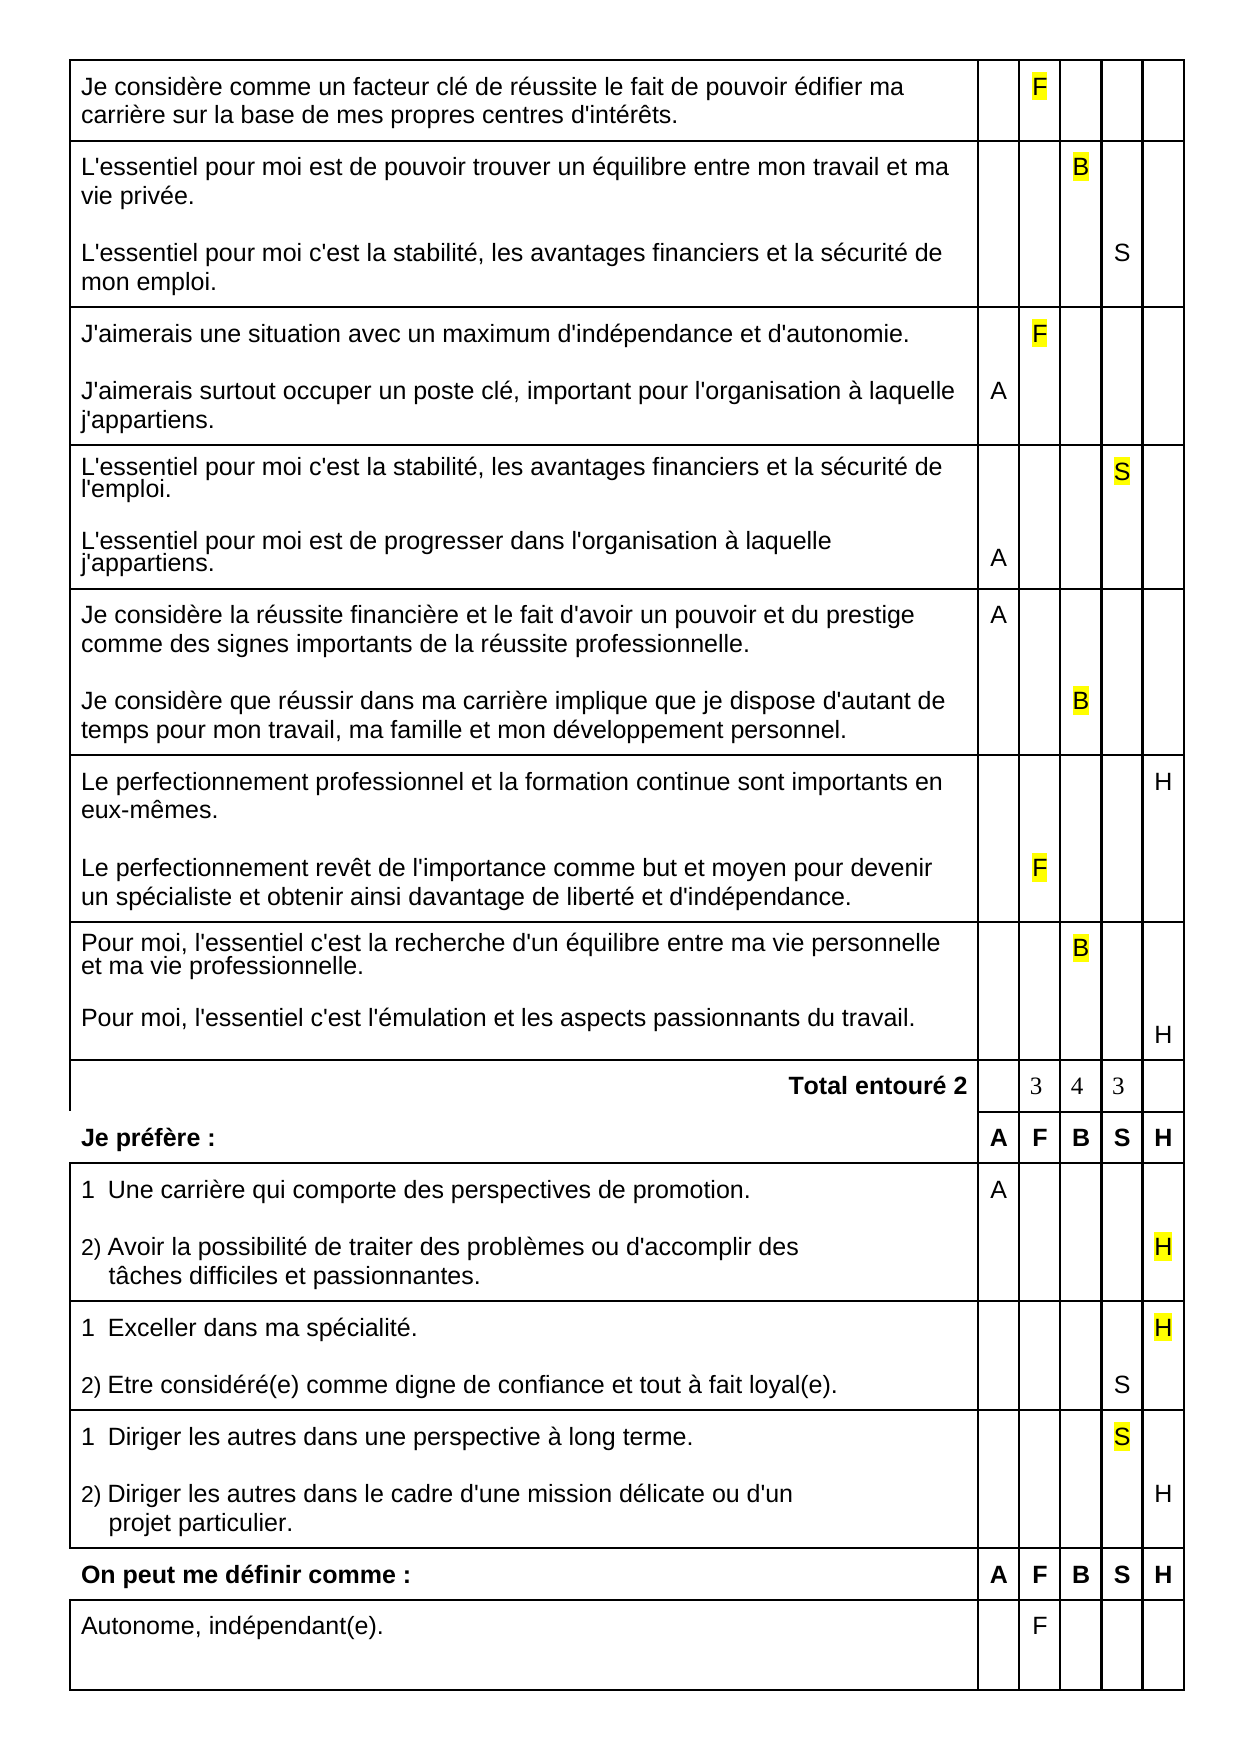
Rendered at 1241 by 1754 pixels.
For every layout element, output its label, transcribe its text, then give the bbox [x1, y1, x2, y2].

table_cell A [979, 308, 1018, 444]
table_cell Je considère la réussite financière et le fait d'avoir un pouvoir et du prestige comme des signes importants de la réussite professionnelle. Je considère que réussir dans ma carrière implique que je dispose d'autant de temps pour mon travail, ma famille et mon développement personnel. [71, 590, 977, 754]
table_cell L'essentiel pour moi est de pouvoir trouver un équilibre entre mon travail et ma vie privée. L'essentiel pour moi c'est la stabilité, les avantages financiers et la sécurité de mon emploi. [71, 142, 977, 306]
table_cell [1020, 923, 1059, 1059]
table_cell S [1103, 1411, 1141, 1547]
table_cell B [1061, 590, 1100, 754]
table_cell [979, 923, 1018, 1059]
table_cell 3 [1020, 1061, 1059, 1111]
table_cell H [1144, 1302, 1183, 1409]
table_cell [979, 61, 1018, 139]
table_cell [979, 756, 1018, 921]
table_cell A [979, 1549, 1018, 1599]
table_cell [979, 1601, 1018, 1688]
table_cell 3 [1103, 1061, 1141, 1111]
table_cell F [1020, 61, 1059, 139]
table_cell A [979, 1164, 1018, 1300]
table_cell [1061, 1411, 1100, 1547]
table_cell F [1020, 1601, 1059, 1688]
table_cell B [1061, 142, 1100, 306]
table_cell [1061, 308, 1100, 444]
table_cell [979, 1061, 1018, 1111]
table_cell [1020, 142, 1059, 306]
table_cell [1061, 446, 1100, 588]
table_cell A [979, 446, 1018, 588]
table_cell Une carrière qui comporte des perspectives de promotion. 2) Avoir la possibilité de traiter des problèmes ou d'accomplir des tâches difficiles et passionnantes. [71, 1164, 977, 1300]
table_cell 4 [1061, 1061, 1100, 1111]
table_cell [1061, 1601, 1100, 1688]
table_cell [1144, 590, 1183, 754]
table_cell [1144, 1601, 1183, 1688]
table_cell F [1020, 1549, 1059, 1599]
table_cell [1103, 1601, 1141, 1688]
table_cell S [1103, 1549, 1141, 1599]
table_cell [1061, 1302, 1100, 1409]
table_cell Total entouré 2 [71, 1061, 977, 1111]
table_cell [1020, 1164, 1059, 1300]
table_cell A [979, 590, 1018, 754]
table_cell H [1144, 1113, 1183, 1162]
table_cell B [1061, 1113, 1100, 1162]
table_cell S [1103, 142, 1141, 306]
table_cell [1144, 1061, 1183, 1111]
table_cell [1103, 923, 1141, 1059]
table_cell Diriger les autres dans une perspective à long terme. 2) Diriger les autres dans le cadre d'une mission délicate ou d'un projet particulier. [71, 1411, 977, 1547]
table_cell [1144, 142, 1183, 306]
table_cell S [1103, 1113, 1141, 1162]
table_cell [1144, 308, 1183, 444]
table_cell Je préfère : [70, 1111, 977, 1162]
table_cell Pour moi, l'essentiel c'est la recherche d'un équilibre entre ma vie personnelle et ma vie professionnelle. Pour moi, l'essentiel c'est l'émulation et les aspects passionnants du travail. [71, 923, 977, 1059]
table_cell [979, 1302, 1018, 1409]
table_cell F [1020, 756, 1059, 921]
table_cell F [1020, 1113, 1059, 1162]
table_cell H [1144, 1549, 1183, 1599]
table_cell [1020, 590, 1059, 754]
table_cell [1020, 446, 1059, 588]
table_cell [1144, 61, 1183, 139]
table_cell [1020, 1411, 1059, 1547]
table_cell L'essentiel pour moi c'est la stabilité, les avantages financiers et la sécurité de l'emploi. L'essentiel pour moi est de progresser dans l'organisation à laquelle j'appartiens. [71, 446, 977, 588]
table_cell [1061, 756, 1100, 921]
table_cell A [979, 1113, 1018, 1162]
table_cell Autonome, indépendant(e). [71, 1601, 977, 1688]
table_cell J'aimerais une situation avec un maximum d'indépendance et d'autonomie. J'aimerais surtout occuper un poste clé, important pour l'organisation à laquelle j'appartiens. [71, 308, 977, 444]
table_cell [1061, 1164, 1100, 1300]
table_cell [1020, 1302, 1059, 1409]
table_cell [1144, 446, 1183, 588]
table_cell [1061, 61, 1100, 139]
table_cell On peut me définir comme : [70, 1549, 977, 1599]
table_cell [1103, 1164, 1141, 1300]
table_cell Exceller dans ma spécialité. 2) Etre considéré(e) comme digne de confiance et tout à fait loyal(e). [71, 1302, 977, 1409]
table_cell Le perfectionnement professionnel et la formation continue sont importants en eux-mêmes. Le perfectionnement revêt de l'importance comme but et moyen pour devenir un spécialiste et obtenir ainsi davantage de liberté et d'indépendance. [71, 756, 977, 921]
table_cell S [1103, 1302, 1141, 1409]
table_cell Je considère comme un facteur clé de réussite le fait de pouvoir édifier ma carrière sur la base de mes propres centres d'intérêts. [71, 61, 977, 139]
table_cell [979, 142, 1018, 306]
table_cell [1103, 756, 1141, 921]
table_cell H [1144, 1164, 1183, 1300]
table_cell [1103, 308, 1141, 444]
table_cell B [1061, 923, 1100, 1059]
table_cell F [1020, 308, 1059, 444]
table_cell H [1144, 756, 1183, 921]
table_cell H [1144, 1411, 1183, 1547]
table_cell [1103, 61, 1141, 139]
table_cell S [1103, 446, 1141, 588]
table_cell [979, 1411, 1018, 1547]
table_cell [1103, 590, 1141, 754]
table_cell H [1144, 923, 1183, 1059]
table_cell B [1061, 1549, 1100, 1599]
